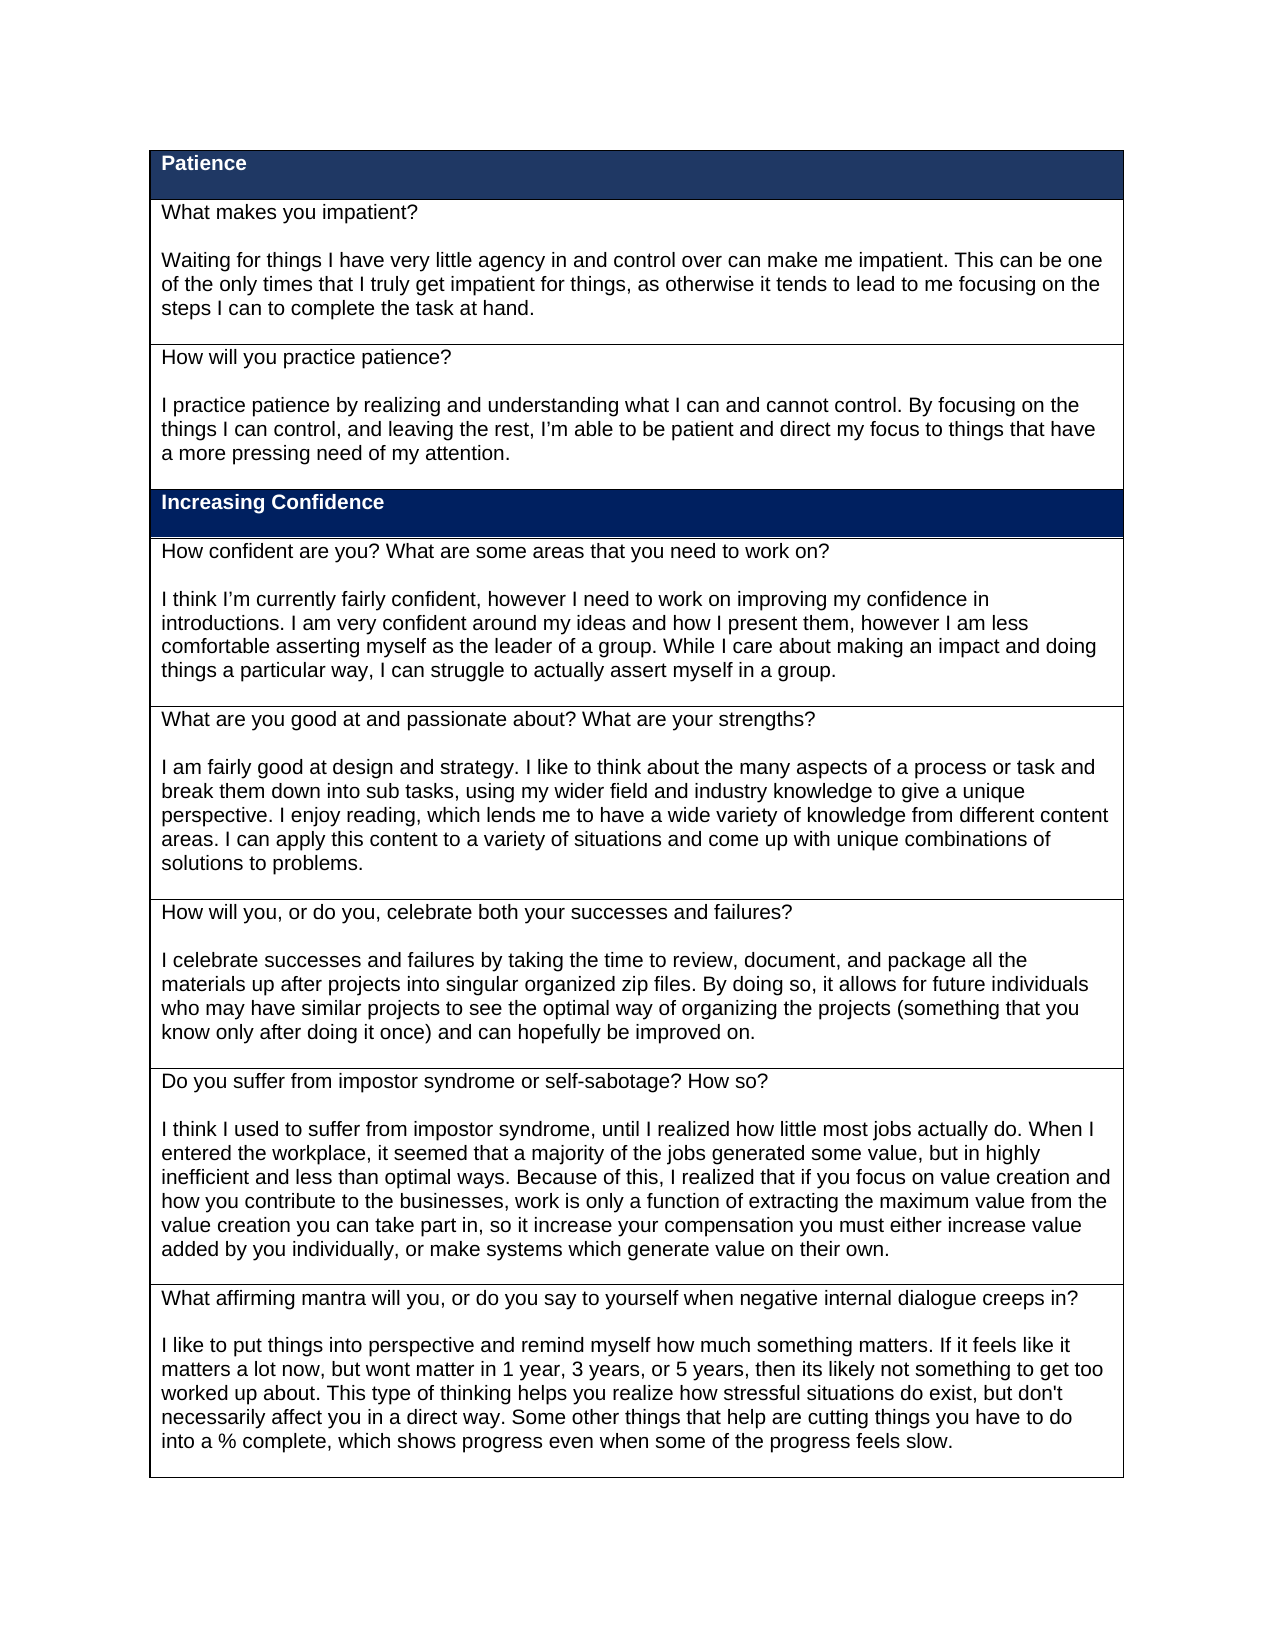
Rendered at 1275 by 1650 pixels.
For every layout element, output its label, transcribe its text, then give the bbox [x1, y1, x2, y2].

table_cell Increasing Confidence [151, 490, 1123, 537]
table_cell What are you good at and passionate about? What are your strengths? I am fairly good at design and strategy. I like to think about the many aspects of a process or task and break them down into sub tasks, using my wider field and industry knowledge to give a unique perspective. I enjoy reading, which lends me to have a wide variety of knowledge from different content areas. I can apply this content to a variety of situations and come up with unique combinations of solutions to problems. [151, 707, 1123, 899]
table_cell How confident are you? What are some areas that you need to work on? I think I’m currently fairly confident, however I need to work on improving my confidence in introductions. I am very confident around my ideas and how I present them, however I am less comfortable asserting myself as the leader of a group. While I care about making an impact and doing things a particular way, I can struggle to actually assert myself in a group. [151, 539, 1123, 706]
table_cell Patience [151, 151, 1123, 199]
table_cell How will you, or do you, celebrate both your successes and failures? I celebrate successes and failures by taking the time to review, document, and package all the materials up after projects into singular organized zip files. By doing so, it allows for future individuals who may have similar projects to see the optimal way of organizing the projects (something that you know only after doing it once) and can hopefully be improved on. [151, 900, 1123, 1068]
table_cell What makes you impatient? Waiting for things I have very little agency in and control over can make me impatient. This can be one of the only times that I truly get impatient for things, as otherwise it tends to lead to me focusing on the steps I can to complete the task at hand. [151, 200, 1123, 344]
table_cell What affirming mantra will you, or do you say to yourself when negative internal dialogue creeps in? I like to put things into perspective and remind myself how much something matters. If it feels like it matters a lot now, but wont matter in 1 year, 3 years, or 5 years, then its likely not something to get too worked up about. This type of thinking helps you realize how stressful situations do exist, but don't necessarily affect you in a direct way. Some other things that help are cutting things you have to do into a % complete, which shows progress even when some of the progress feels slow. [151, 1285, 1123, 1477]
table_cell How will you practice patience? I practice patience by realizing and understanding what I can and cannot control. By focusing on the things I can control, and leaving the rest, I’m able to be patient and direct my focus to things that have a more pressing need of my attention. [151, 345, 1123, 488]
table_cell Do you suffer from impostor syndrome or self-sabotage? How so? I think I used to suffer from impostor syndrome, until I realized how little most jobs actually do. When I entered the workplace, it seemed that a majority of the jobs generated some value, but in highly inefficient and less than optimal ways. Because of this, I realized that if you focus on value creation and how you contribute to the businesses, work is only a function of extracting the maximum value from the value creation you can take part in, so it increase your compensation you must either increase value added by you individually, or make systems which generate value on their own. [151, 1069, 1123, 1284]
